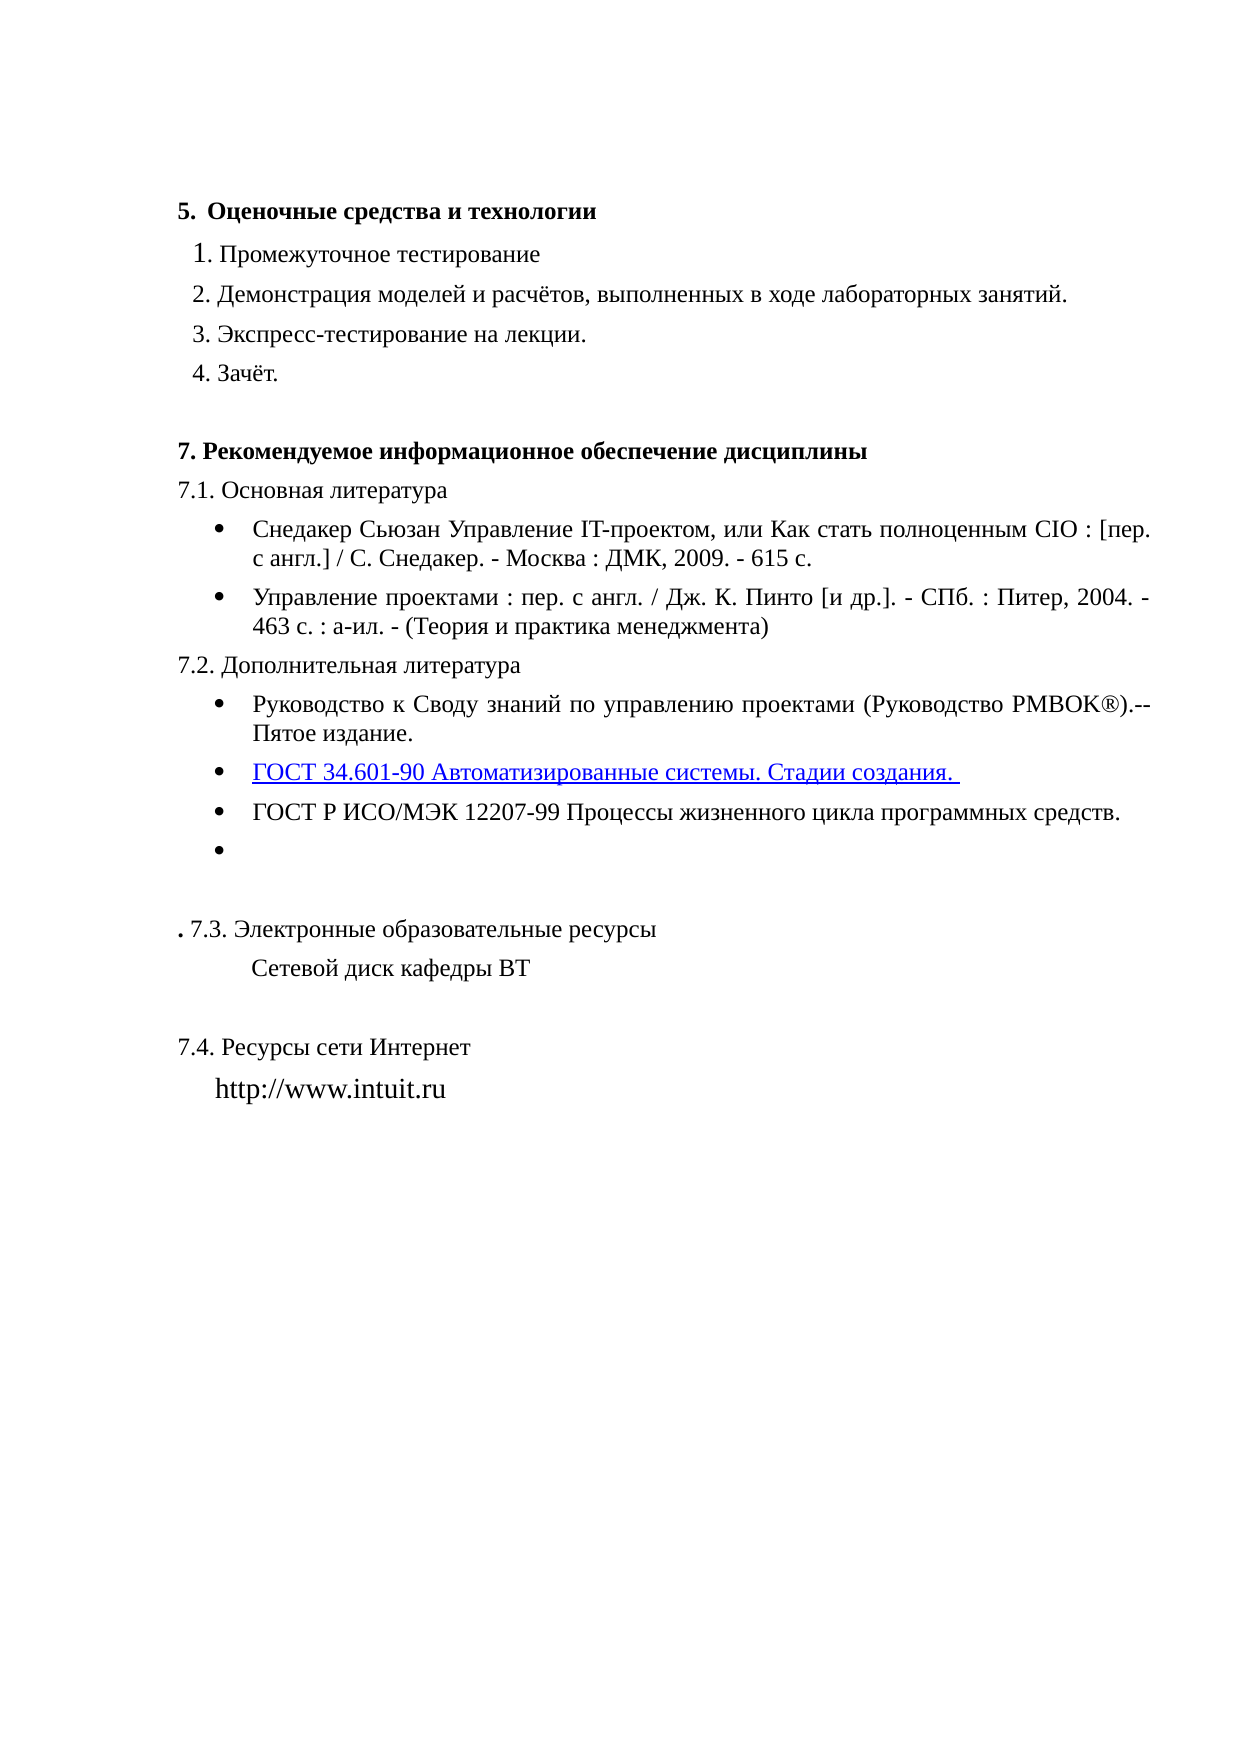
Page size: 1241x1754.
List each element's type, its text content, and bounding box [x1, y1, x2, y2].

list Управление проектами : пер. с англ. / Дж. К. Пинто [и др.]. - СПб. : Питер, 2004. - 463 с. : a-ил. - (Теория и практика менеджмента) [215, 582, 1152, 640]
list Оценочные средства и технологии [177, 196, 1152, 225]
title . 7.3. Электронные образовательные ресурсы [177, 914, 1152, 943]
text 7.2. Дополнительная литература [177, 650, 1152, 679]
text 4. Зачёт. [192, 358, 1152, 387]
text 1. Промежуточное тестирование [192, 236, 1152, 269]
text Сетевой диск кафедры ВТ [251, 953, 1152, 982]
text 7.4. Ресурсы сети Интернет [177, 1032, 1152, 1060]
text 2. Демонстрация моделей и расчётов, выполненных в ходе лабораторных занятий. [192, 279, 1152, 308]
list ГОСТ 34.601-90 Автоматизированные системы. Стадии создания. [215, 757, 1152, 786]
text 7. Рекомендуемое информационное обеспечение дисциплины [177, 436, 1152, 465]
text 7.1. Основная литература [177, 475, 1152, 504]
list Снедакер Сьюзан Управление IT-проектом, или Как стать полноценным CIO : [пер. с англ.] / С. Снедакер. - Москва : ДМК, 2009. - 615 с. [215, 514, 1152, 572]
list ГОСТ Р ИСО/МЭК 12207-99 Процессы жизненного цикла программных средств. [215, 797, 1152, 825]
text 3. Экспресс-тестирование на лекции. [192, 319, 1152, 347]
text http://www.intuit.ru [215, 1071, 1152, 1104]
list Руководство к Своду знаний по управлению проектами (Руководство PMBOK®).--Пятое издание. [215, 689, 1152, 747]
